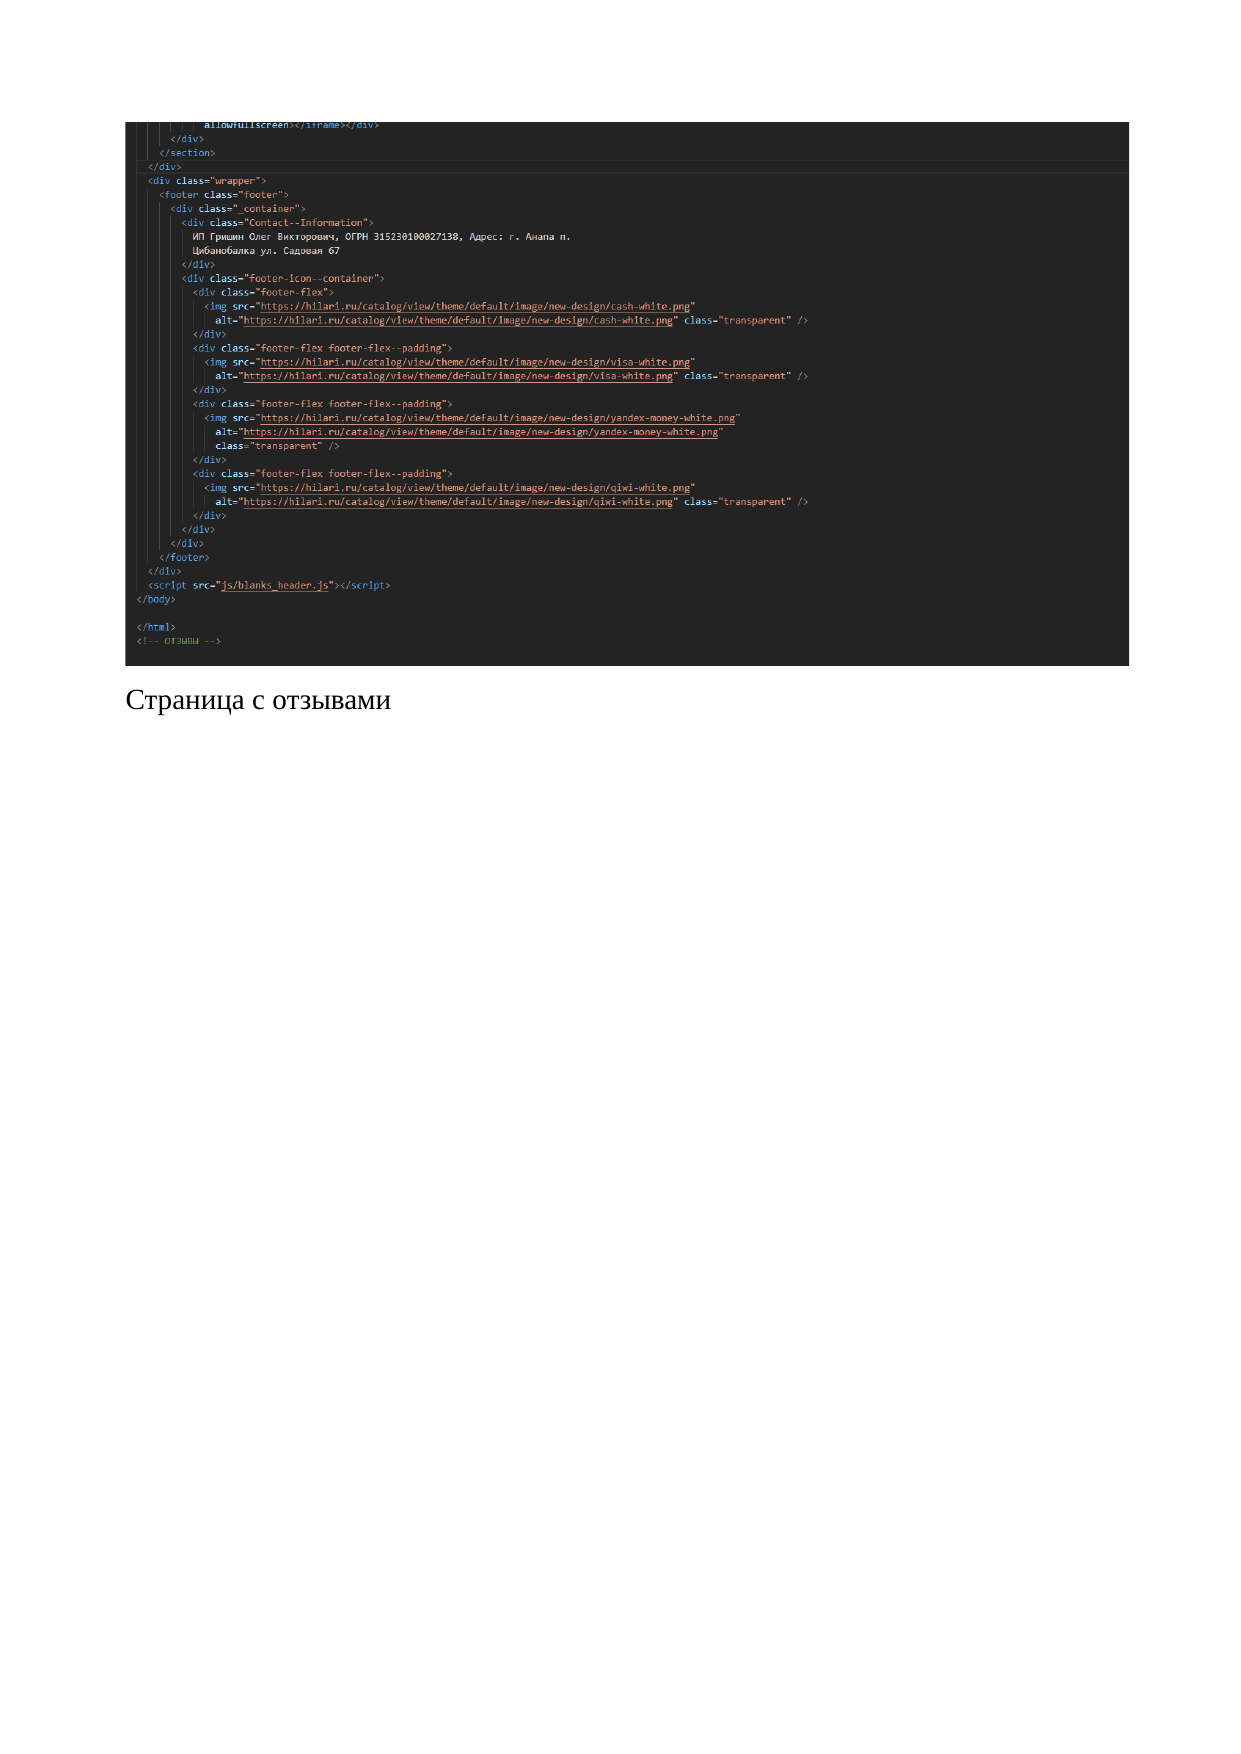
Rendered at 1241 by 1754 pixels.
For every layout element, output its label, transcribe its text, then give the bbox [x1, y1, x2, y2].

picture [125, 122, 1130, 666]
text Страница с отзывами [118, 118, 1122, 715]
